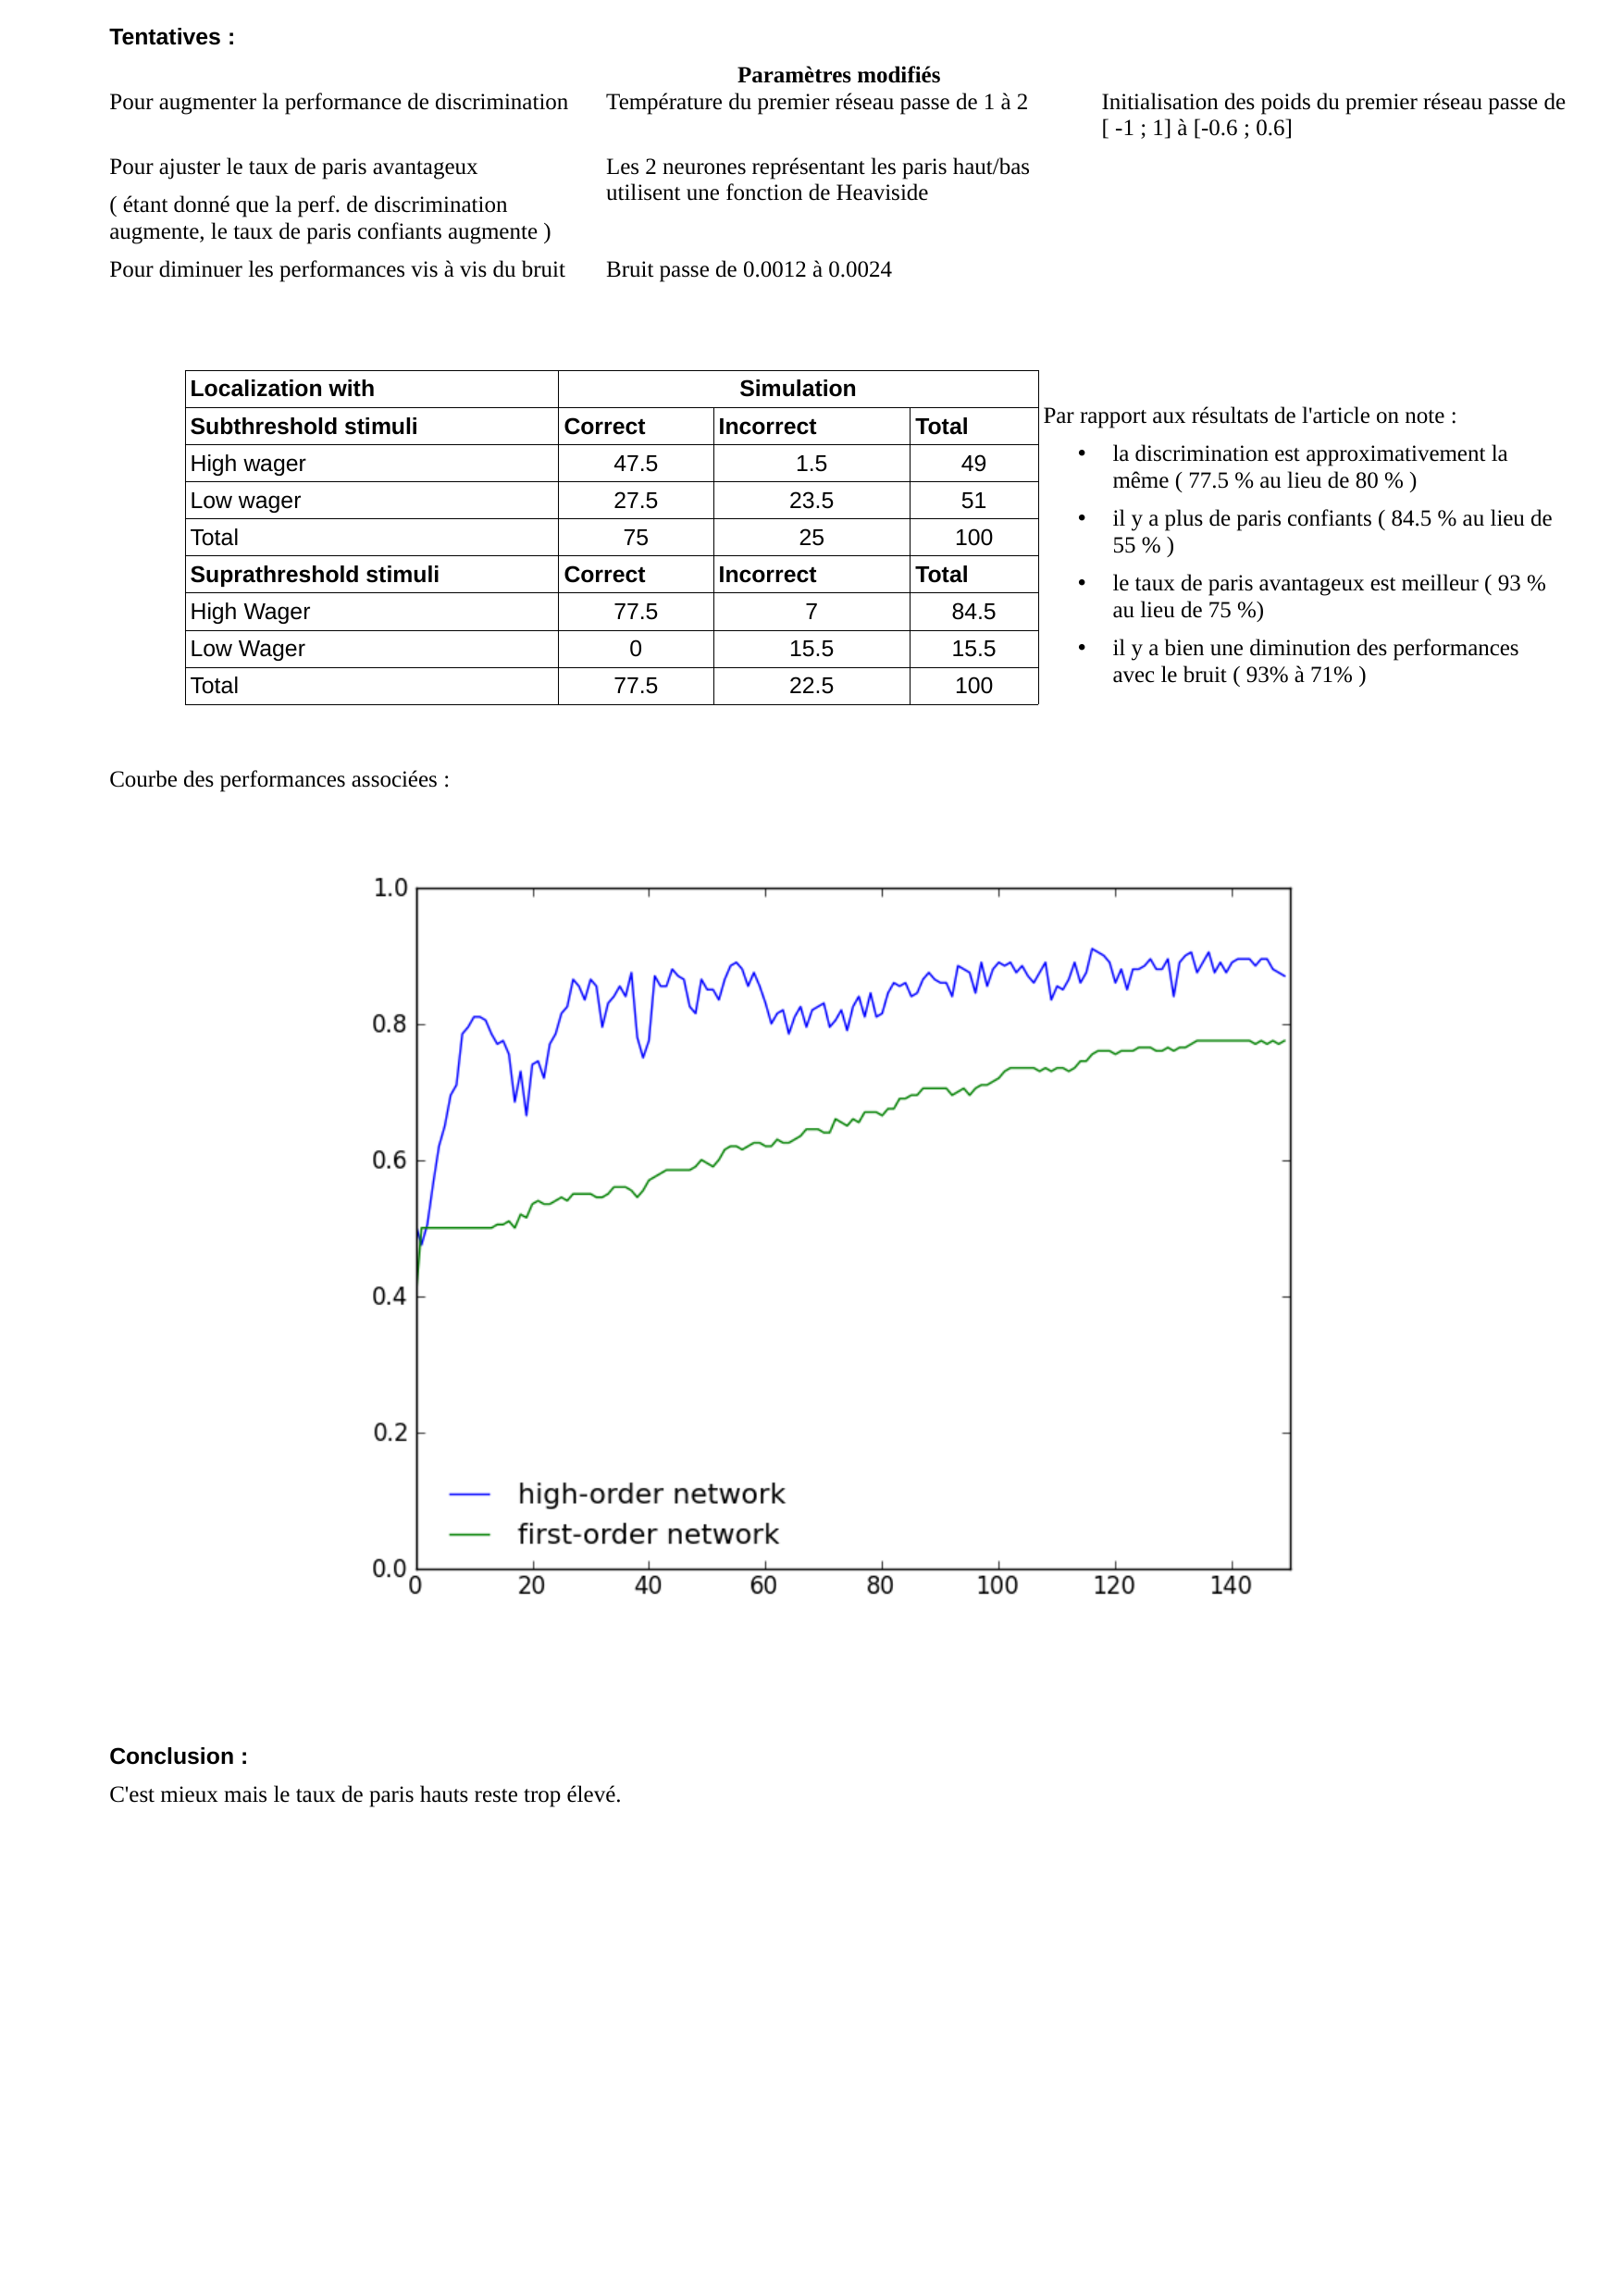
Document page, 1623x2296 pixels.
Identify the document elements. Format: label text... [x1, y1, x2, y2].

table_cell Incorrect [714, 556, 910, 592]
table_cell Total [911, 556, 1038, 592]
table_cell Correct [559, 408, 713, 444]
table_cell 27.5 [559, 482, 713, 518]
table_cell 7 [714, 593, 910, 630]
table_cell Pour ajuster le taux de paris avantageux ( étant donné que la perf. de discrimination augmente, le taux de paris confiants augmente ) [109, 153, 606, 255]
table_header Localization with [186, 371, 558, 407]
table_cell Pour diminuer les performances vis à vis du bruit [109, 255, 606, 293]
table_cell [1101, 153, 1568, 255]
table_cell 23.5 [714, 482, 910, 518]
table_cell 75 [559, 519, 713, 555]
table_header Initialisation des poids du premier réseau passe de [ -1 ; 1] à [-0.6 ; 0.6] [1101, 88, 1568, 153]
table_header Par rapport aux résultats de l'article on note : la discrimination est approximativement la même ( 77.5 % au lieu de 80 % ) il y a plus de paris confiants ( 84.5 % au lieu de 55 % ) le taux de paris avantageux est meilleur ( 93 % au lieu de 75 %) il y a bien une diminution des performances avec le bruit ( 93% à 71% ) [1039, 370, 1560, 704]
table_cell 51 [911, 482, 1038, 518]
table_cell 0 [559, 631, 713, 667]
subtitle Tentatives : [109, 23, 1568, 49]
picture [275, 803, 1403, 1654]
table_cell 15.5 [911, 631, 1038, 667]
table_header Pour augmenter la performance de discrimination [109, 88, 606, 153]
table_cell 77.5 [559, 593, 713, 630]
table_cell Low wager [186, 482, 558, 518]
table_cell 22.5 [714, 668, 910, 704]
table_cell Bruit passe de 0.0012 à 0.0024 [606, 255, 1101, 293]
table_cell 100 [911, 519, 1038, 555]
table_header Simulation [559, 371, 1038, 407]
table_cell High Wager [186, 593, 558, 630]
table_cell Suprathreshold stimuli [186, 556, 558, 592]
text Courbe des performances associées : [109, 765, 1568, 792]
subtitle Paramètres modifiés [109, 61, 1568, 88]
table_cell [1101, 255, 1568, 293]
table_cell Correct [559, 556, 713, 592]
table_cell Total [186, 668, 558, 704]
text C'est mieux mais le taux de paris hauts reste trop élevé. [109, 1781, 1568, 1807]
table_cell 25 [714, 519, 910, 555]
table_cell Low Wager [186, 631, 558, 667]
table_cell 49 [911, 445, 1038, 481]
table_cell 47.5 [559, 445, 713, 481]
table_cell Total [186, 519, 558, 555]
table_cell High wager [186, 445, 558, 481]
table_cell 15.5 [714, 631, 910, 667]
table_cell 84.5 [911, 593, 1038, 630]
subtitle Conclusion : [109, 1743, 1568, 1769]
table_cell Les 2 neurones représentant les paris haut/bas utilisent une fonction de Heaviside [606, 153, 1101, 255]
table_cell Subthreshold stimuli [186, 408, 558, 444]
table_cell Total [911, 408, 1038, 444]
table_header Température du premier réseau passe de 1 à 2 [606, 88, 1101, 153]
table_cell Incorrect [714, 408, 910, 444]
table_cell 1.5 [714, 445, 910, 481]
table_cell 100 [911, 668, 1038, 704]
table_cell 77.5 [559, 668, 713, 704]
